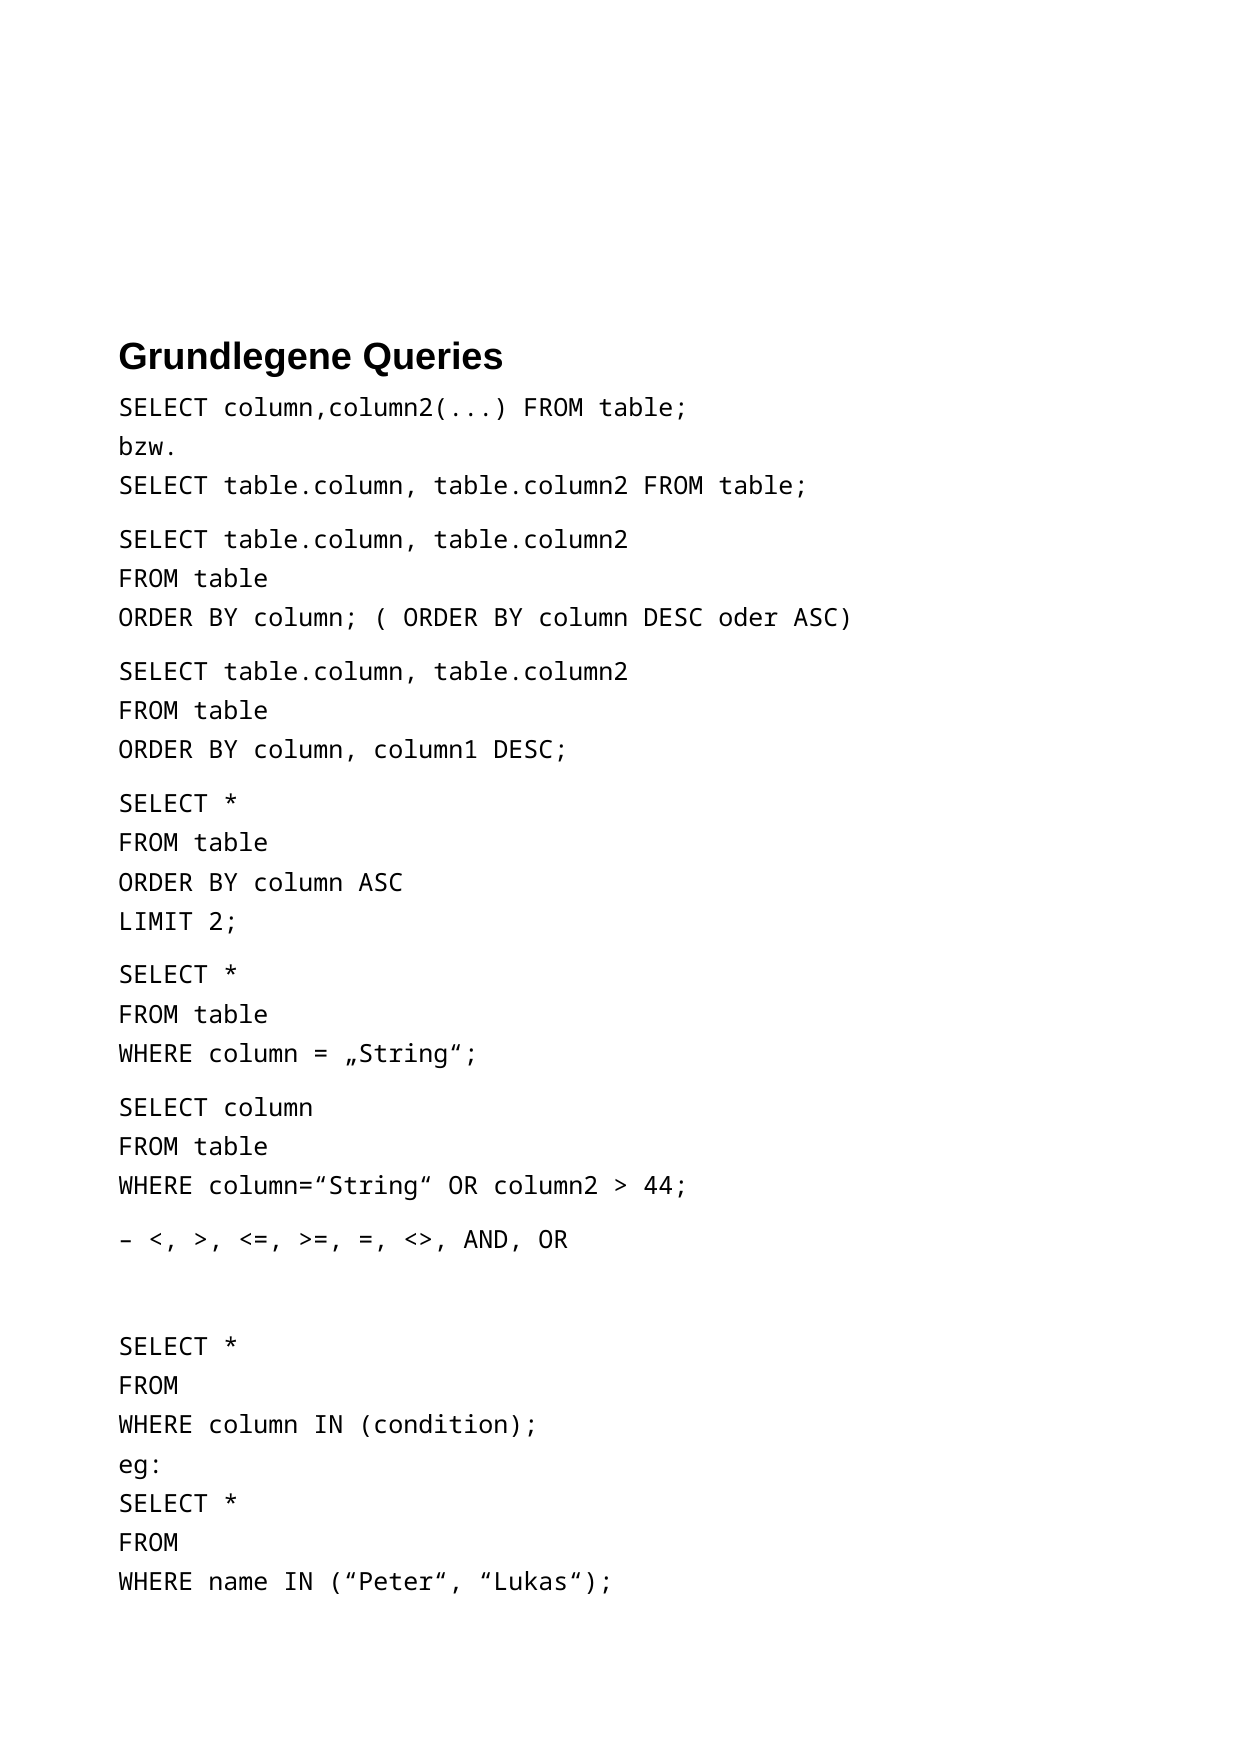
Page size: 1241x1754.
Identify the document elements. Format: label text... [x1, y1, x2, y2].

subtitle Grundlegene Queries [118, 333, 1122, 377]
text SELECT column,column2(...) FROM table; bzw. SELECT table.column, table.column2 FROM table; [118, 390, 1122, 502]
text SELECT table.column, table.column2 FROM table ORDER BY column, column1 DESC; [118, 654, 1122, 766]
text SELECT table.column, table.column2 FROM table ORDER BY column; ( ORDER BY column DESC oder ASC) [118, 522, 1122, 634]
text SELECT * FROM table WHERE column = „String“; [118, 957, 1122, 1069]
text SELECT column FROM table WHERE column=“String“ OR column2 > 44; [118, 1089, 1122, 1202]
text – <, >, <=, >=, =, <>, AND, OR [118, 1221, 1122, 1255]
text SELECT * FROM WHERE column IN (condition); eg: SELECT * FROM WHERE name IN (“Peter“, “Lukas“); [118, 1329, 1122, 1598]
text SELECT * FROM table ORDER BY column ASC LIMIT 2; [118, 786, 1122, 937]
